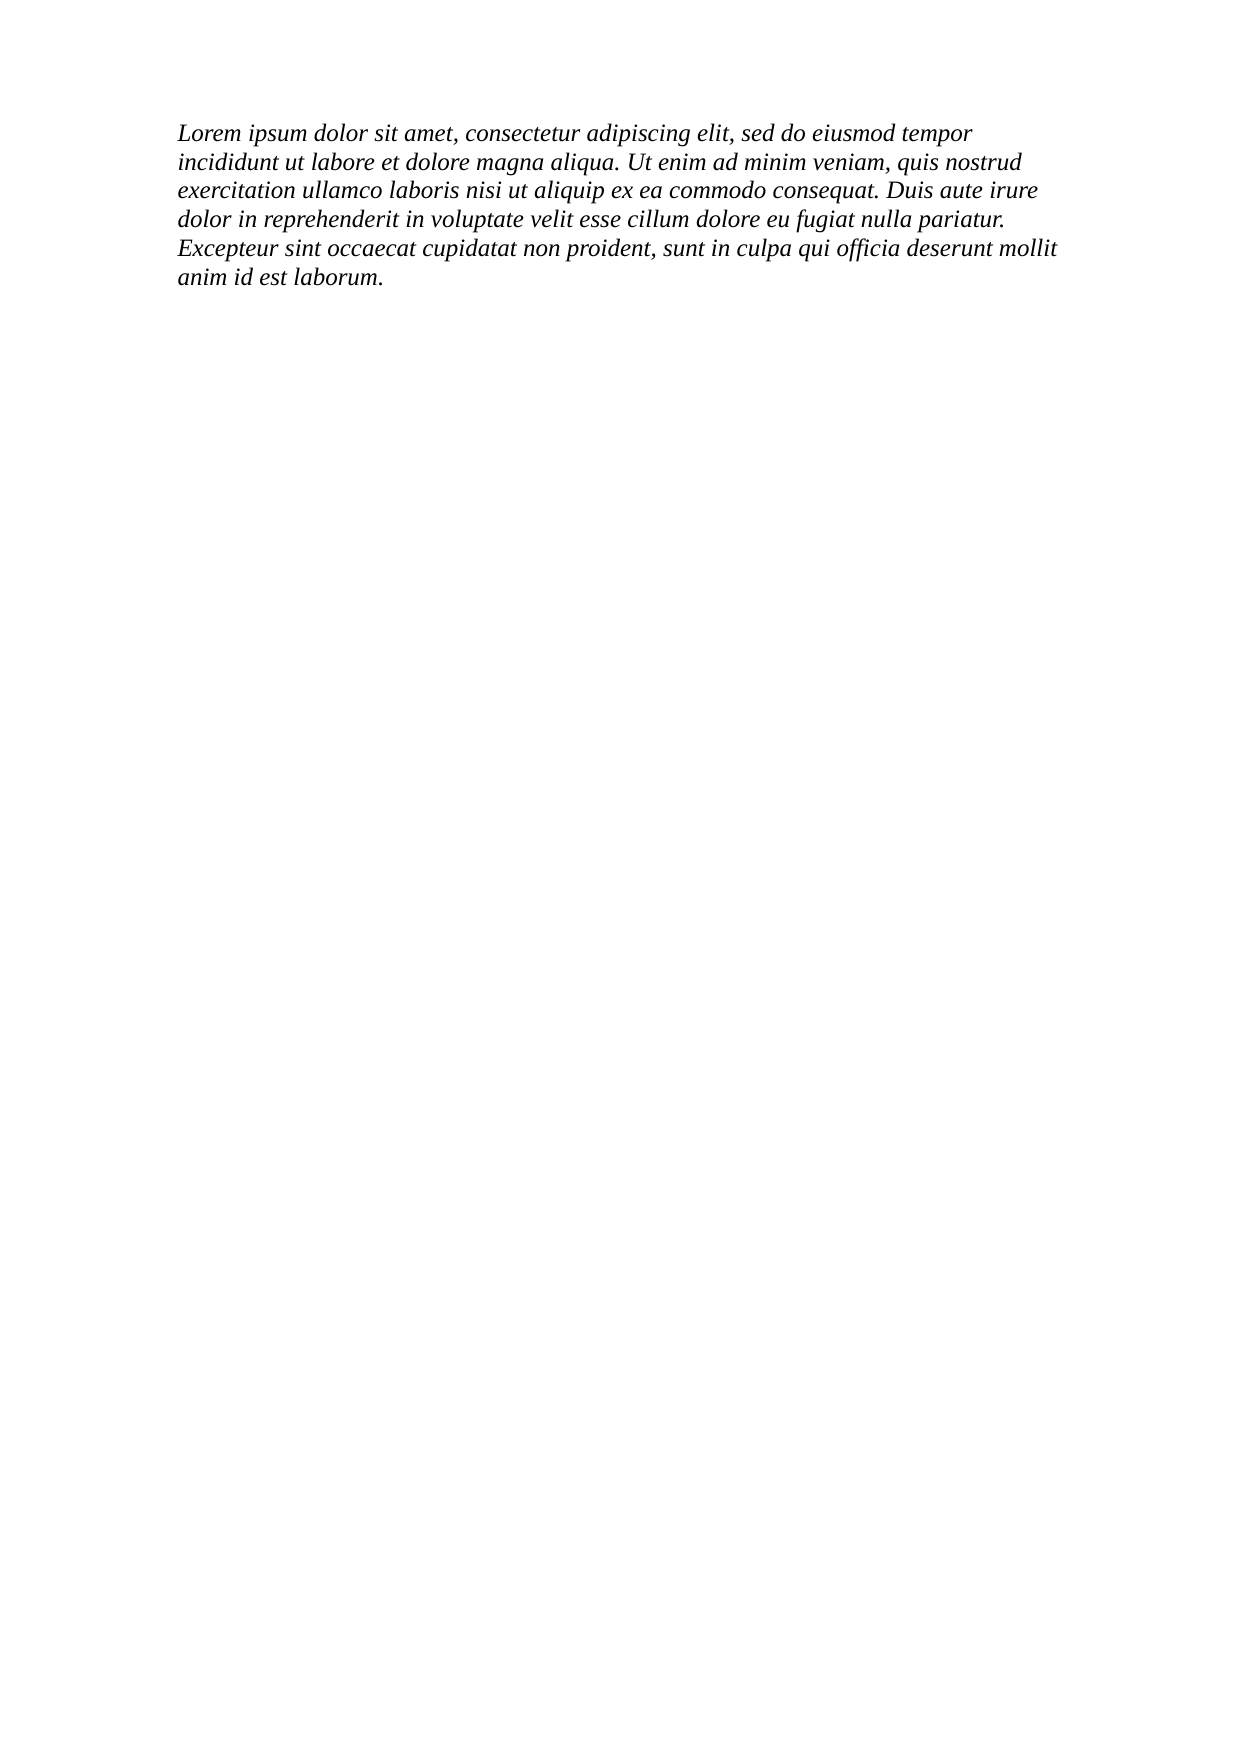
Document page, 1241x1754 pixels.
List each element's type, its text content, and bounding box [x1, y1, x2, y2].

text Lorem ipsum dolor sit amet, consectetur adipiscing elit, sed do eiusmod tempor incididunt ut labore et dolore magna aliqua. Ut enim ad minim veniam, quis nostrud exercitation ullamco laboris nisi ut aliquip ex ea commodo consequat. Duis aute irure dolor in reprehenderit in voluptate velit esse cillum dolore eu fugiat nulla pariatur. Excepteur sint occaecat cupidatat non proident, sunt in culpa qui officia deserunt mollit anim id est laborum. [177, 118, 1063, 291]
